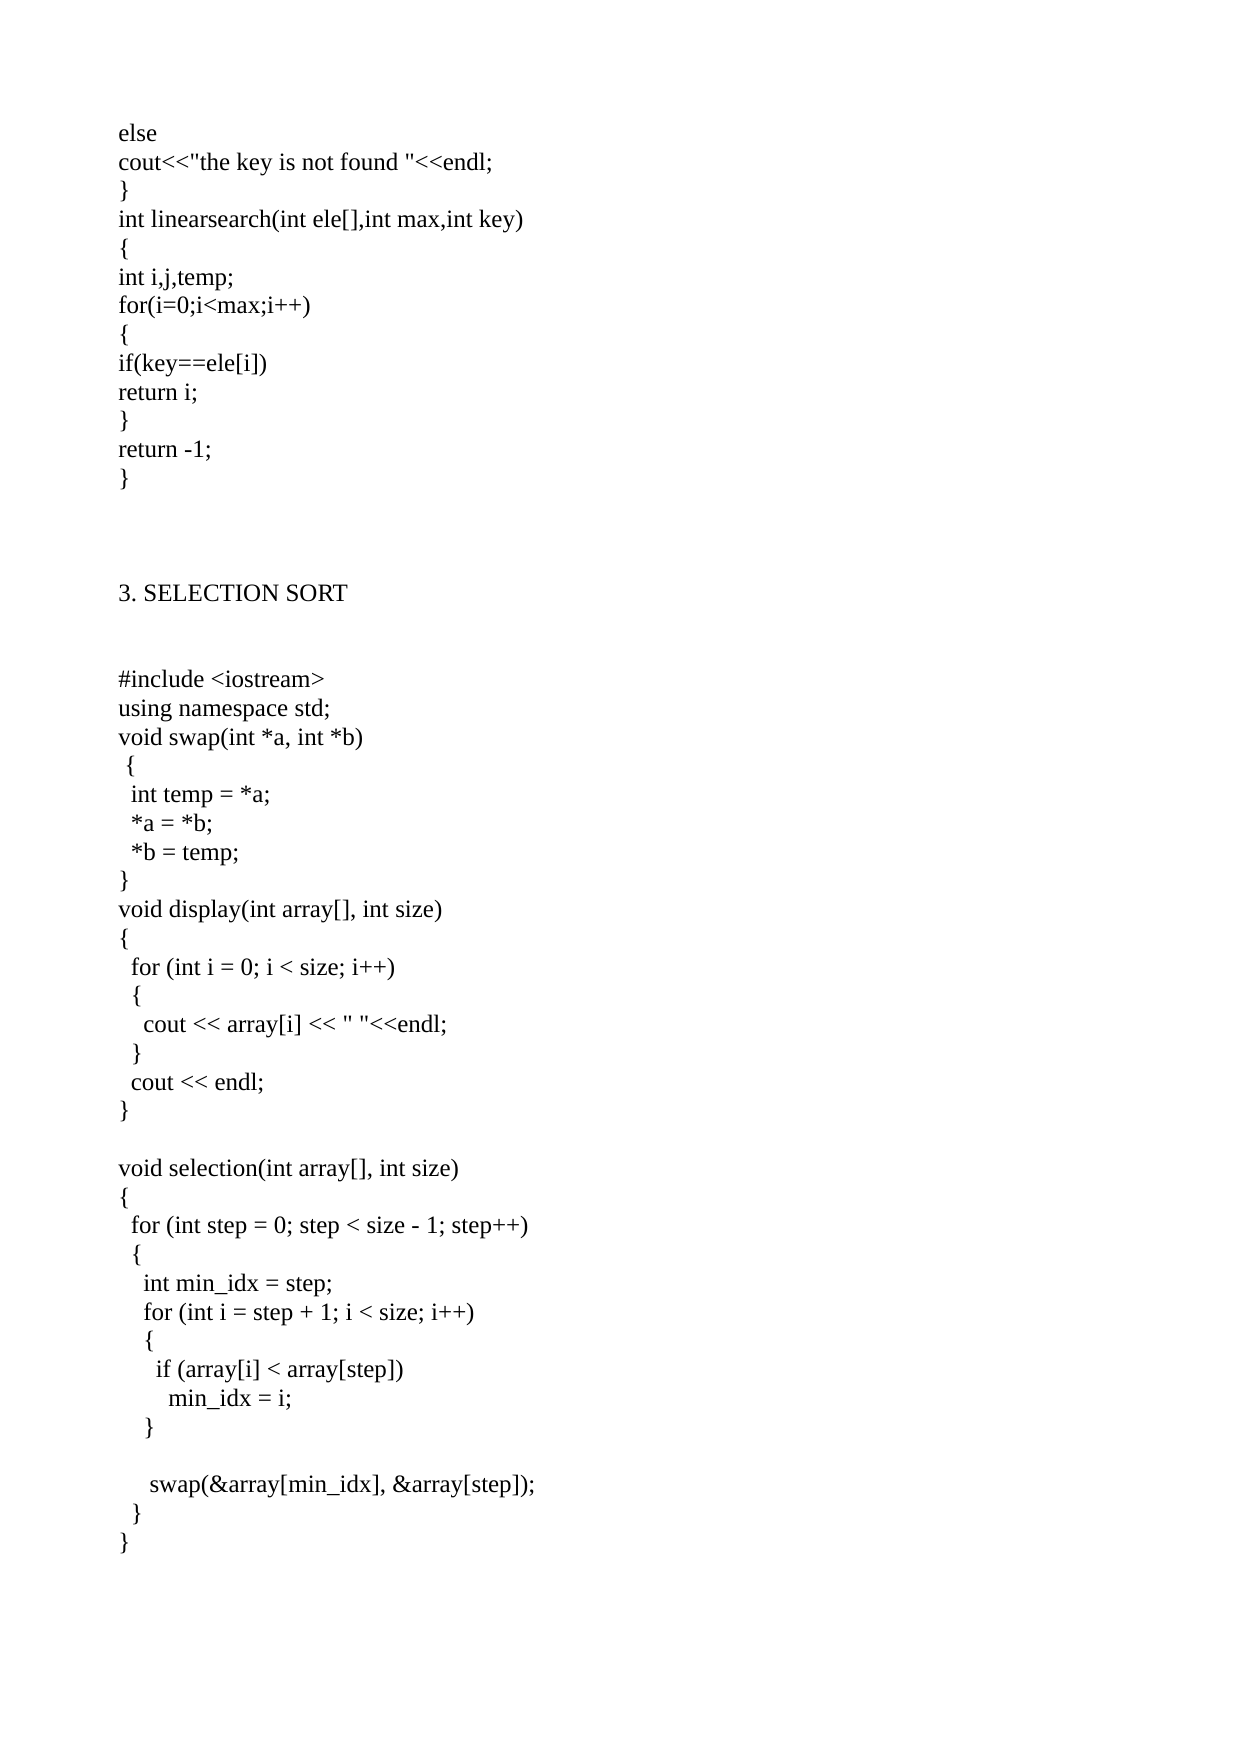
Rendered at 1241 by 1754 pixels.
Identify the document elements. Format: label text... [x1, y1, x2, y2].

text return i; [118, 377, 1122, 406]
text if(key==ele[i]) [118, 348, 1122, 377]
text #include <iostream> [118, 664, 1122, 693]
text int temp = *a; [118, 779, 1122, 808]
text for(i=0;i<max;i++) [118, 291, 1122, 319]
text int min_idx = step; [118, 1268, 1122, 1297]
text *b = temp; [118, 837, 1122, 866]
text void swap(int *a, int *b) [118, 722, 1122, 751]
text cout<<"the key is not found "<<endl; [118, 147, 1122, 176]
text *a = *b; [118, 808, 1122, 837]
text } [118, 406, 1122, 434]
text cout << endl; [118, 1067, 1122, 1096]
text { [118, 1239, 1122, 1268]
text void selection(int array[], int size) [118, 1153, 1122, 1182]
text { [118, 233, 1122, 262]
text void display(int array[], int size) [118, 894, 1122, 923]
text } [118, 866, 1122, 894]
text int i,j,temp; [118, 262, 1122, 291]
text } [118, 463, 1122, 492]
text { [118, 981, 1122, 1009]
text 3. SELECTION SORT [118, 578, 1122, 607]
text { [118, 1182, 1122, 1211]
text { [118, 1326, 1122, 1354]
text for (int i = step + 1; i < size; i++) [118, 1297, 1122, 1326]
text return -1; [118, 434, 1122, 463]
text } [118, 1096, 1122, 1124]
text else [118, 118, 1122, 147]
text } [118, 176, 1122, 204]
text } [118, 1527, 1122, 1556]
text } [118, 1038, 1122, 1067]
text } [118, 1498, 1122, 1527]
text { [118, 319, 1122, 348]
text for (int step = 0; step < size - 1; step++) [118, 1211, 1122, 1239]
text int linearsearch(int ele[],int max,int key) [118, 204, 1122, 233]
text for (int i = 0; i < size; i++) [118, 952, 1122, 981]
text min_idx = i; [118, 1383, 1122, 1412]
text { [118, 751, 1122, 779]
text if (array[i] < array[step]) [118, 1354, 1122, 1383]
text swap(&array[min_idx], &array[step]); [118, 1469, 1122, 1498]
text cout << array[i] << " "<<endl; [118, 1009, 1122, 1038]
text } [118, 1412, 1122, 1441]
text { [118, 923, 1122, 952]
text using namespace std; [118, 693, 1122, 722]
